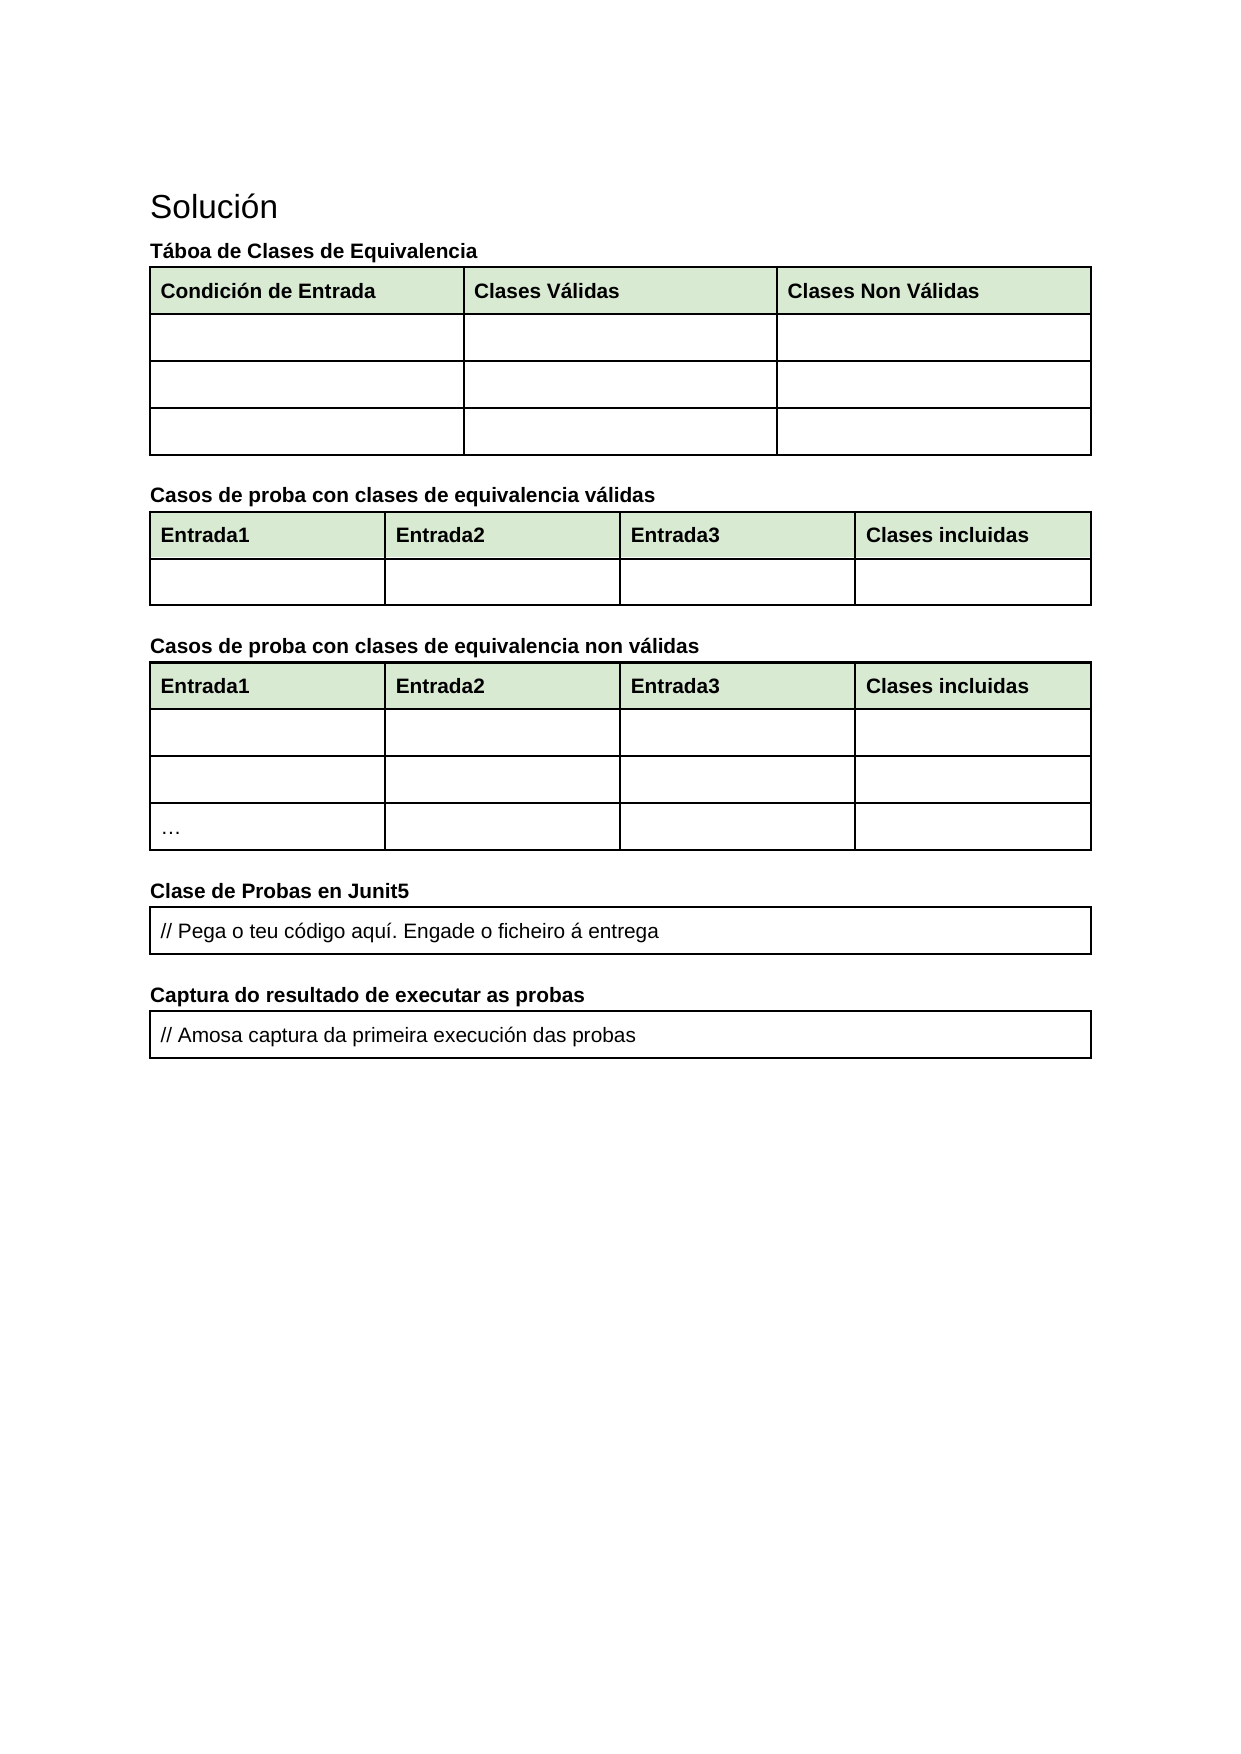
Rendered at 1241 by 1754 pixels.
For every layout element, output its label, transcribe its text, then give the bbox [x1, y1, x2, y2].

table_cell [621, 560, 854, 604]
table_cell [386, 710, 619, 755]
table_cell [151, 710, 384, 755]
table_header Clases incluidas [856, 664, 1090, 708]
subtitle Solución [150, 187, 1090, 226]
table_header Condición de Entrada [151, 268, 463, 313]
table_header Clases Non Válidas [778, 268, 1090, 313]
text Clase de Probas en Junit5 [150, 878, 1090, 902]
table_header Entrada3 [621, 664, 854, 708]
table_cell [856, 757, 1090, 802]
table_header // Amosa captura da primeira execución das probas [151, 1012, 1090, 1057]
table_header Entrada2 [386, 664, 619, 708]
table_cell [621, 804, 854, 849]
table_cell [856, 560, 1090, 604]
table_cell [151, 409, 463, 453]
table_cell … [151, 804, 384, 849]
table_header Clases incluidas [856, 513, 1090, 557]
table_cell [621, 710, 854, 755]
table_cell [386, 560, 619, 604]
table_cell [778, 315, 1090, 360]
table_header Entrada1 [151, 664, 384, 708]
text Casos de proba con clases de equivalencia non válidas [150, 634, 1090, 658]
table_header // Pega o teu código aquí. Engade o ficheiro á entrega [151, 908, 1090, 953]
table_cell [778, 362, 1090, 407]
table_cell [151, 757, 384, 802]
table_header Entrada2 [386, 513, 619, 557]
table_cell [151, 560, 384, 604]
table_cell [386, 757, 619, 802]
table_cell [621, 757, 854, 802]
table_cell [856, 710, 1090, 755]
table_header Entrada1 [151, 513, 384, 557]
table_header Clases Válidas [465, 268, 776, 313]
table_cell [465, 409, 776, 453]
table_cell [386, 804, 619, 849]
text Táboa de Clases de Equivalencia [150, 238, 1090, 262]
table_cell [465, 362, 776, 407]
text Casos de proba con clases de equivalencia válidas [150, 483, 1090, 507]
table_header Entrada3 [621, 513, 854, 557]
table_cell [778, 409, 1090, 453]
table_cell [151, 362, 463, 407]
text Captura do resultado de executar as probas [150, 982, 1090, 1006]
table_cell [856, 804, 1090, 849]
table_cell [151, 315, 463, 360]
table_cell [465, 315, 776, 360]
